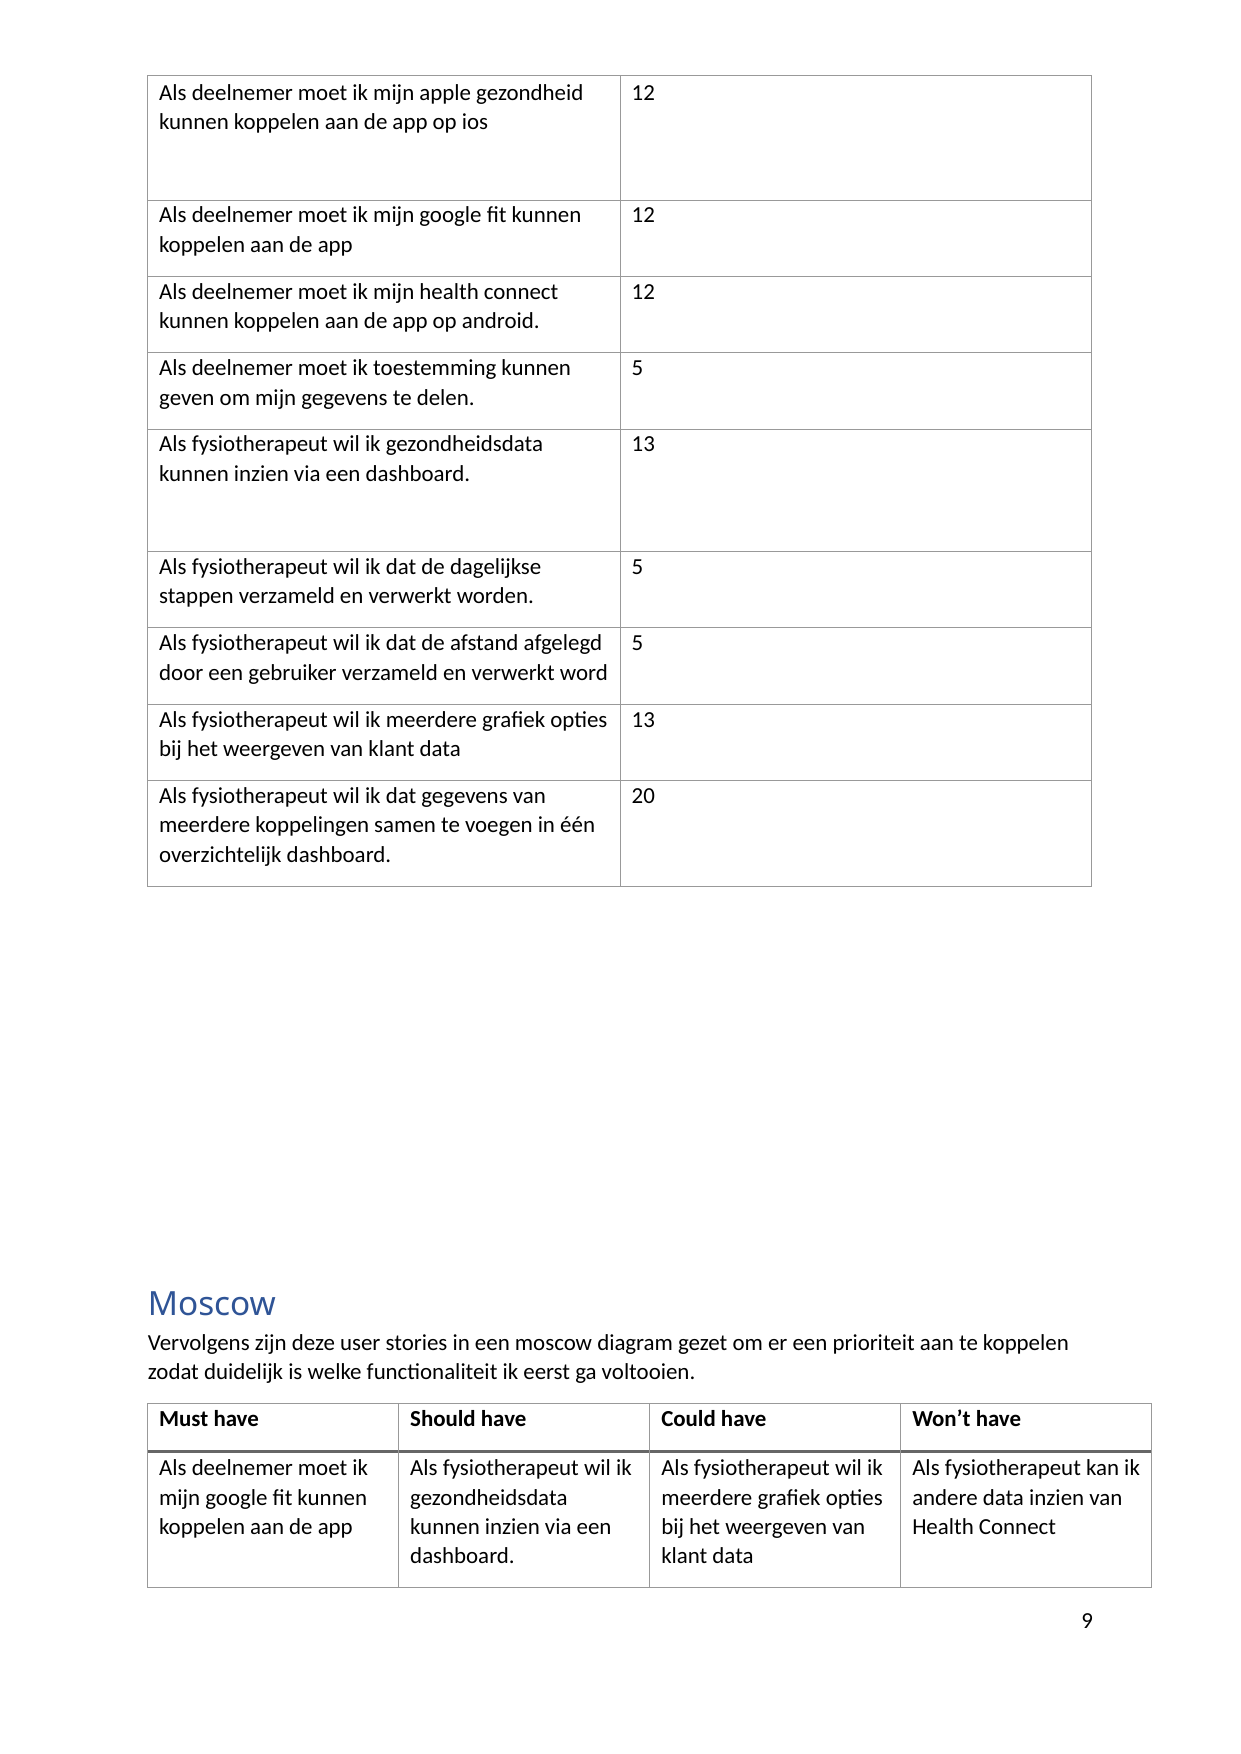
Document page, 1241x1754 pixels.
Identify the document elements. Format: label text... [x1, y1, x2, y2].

table_cell Als fysiotherapeut kan ik andere data inzien van Health Connect [901, 1453, 1151, 1587]
table_cell Als fysiotherapeut wil ik meerdere grafiek opties bij het weergeven van klant data [148, 705, 620, 780]
table_cell Als fysiotherapeut wil ik dat de afstand afgelegd door een gebruiker verzameld en verwerkt word [148, 628, 620, 704]
table_cell 12 [621, 201, 1091, 276]
table_cell 13 [621, 430, 1091, 551]
text Vervolgens zijn deze user stories in een moscow diagram gezet om er een prioriteit aan te koppelen zodat duidelijk is welke functionaliteit ik eerst ga voltooien. [148, 1328, 1093, 1385]
table_cell Als fysiotherapeut wil ik gezondheidsdata kunnen inzien via een dashboard. [148, 430, 620, 551]
table_cell 13 [621, 705, 1091, 780]
table_cell 5 [621, 628, 1091, 704]
table_cell Als deelnemer moet ik mijn google fit kunnen koppelen aan de app [148, 201, 620, 276]
table_header Should have [399, 1404, 649, 1450]
table_cell Als deelnemer moet ik mijn health connect kunnen koppelen aan de app op android. [148, 277, 620, 352]
table_cell Als fysiotherapeut wil ik dat gegevens van meerdere koppelingen samen te voegen in één overzichtelijk dashboard. [148, 781, 620, 886]
table_cell Als deelnemer moet ik toestemming kunnen geven om mijn gegevens te delen. [148, 353, 620, 428]
table_cell 20 [621, 781, 1091, 886]
table_cell 5 [621, 353, 1091, 428]
table_cell Als fysiotherapeut wil ik gezondheidsdata kunnen inzien via een dashboard. [399, 1453, 649, 1587]
table_cell 12 [621, 277, 1091, 352]
table_header Could have [650, 1404, 900, 1450]
table_cell 5 [621, 552, 1091, 627]
table_cell 12 [621, 76, 1091, 199]
table_cell Als fysiotherapeut wil ik dat de dagelijkse stappen verzameld en verwerkt worden. [148, 552, 620, 627]
table_header Won’t have [901, 1404, 1151, 1450]
table_cell Als deelnemer moet ik mijn apple gezondheid kunnen koppelen aan de app op ios [148, 76, 620, 199]
subtitle Moscow [148, 1280, 1093, 1326]
table_cell Als deelnemer moet ik mijn google fit kunnen koppelen aan de app [148, 1453, 398, 1587]
table_header Must have [148, 1404, 398, 1450]
table_cell Als fysiotherapeut wil ik meerdere grafiek opties bij het weergeven van klant data [650, 1453, 900, 1587]
